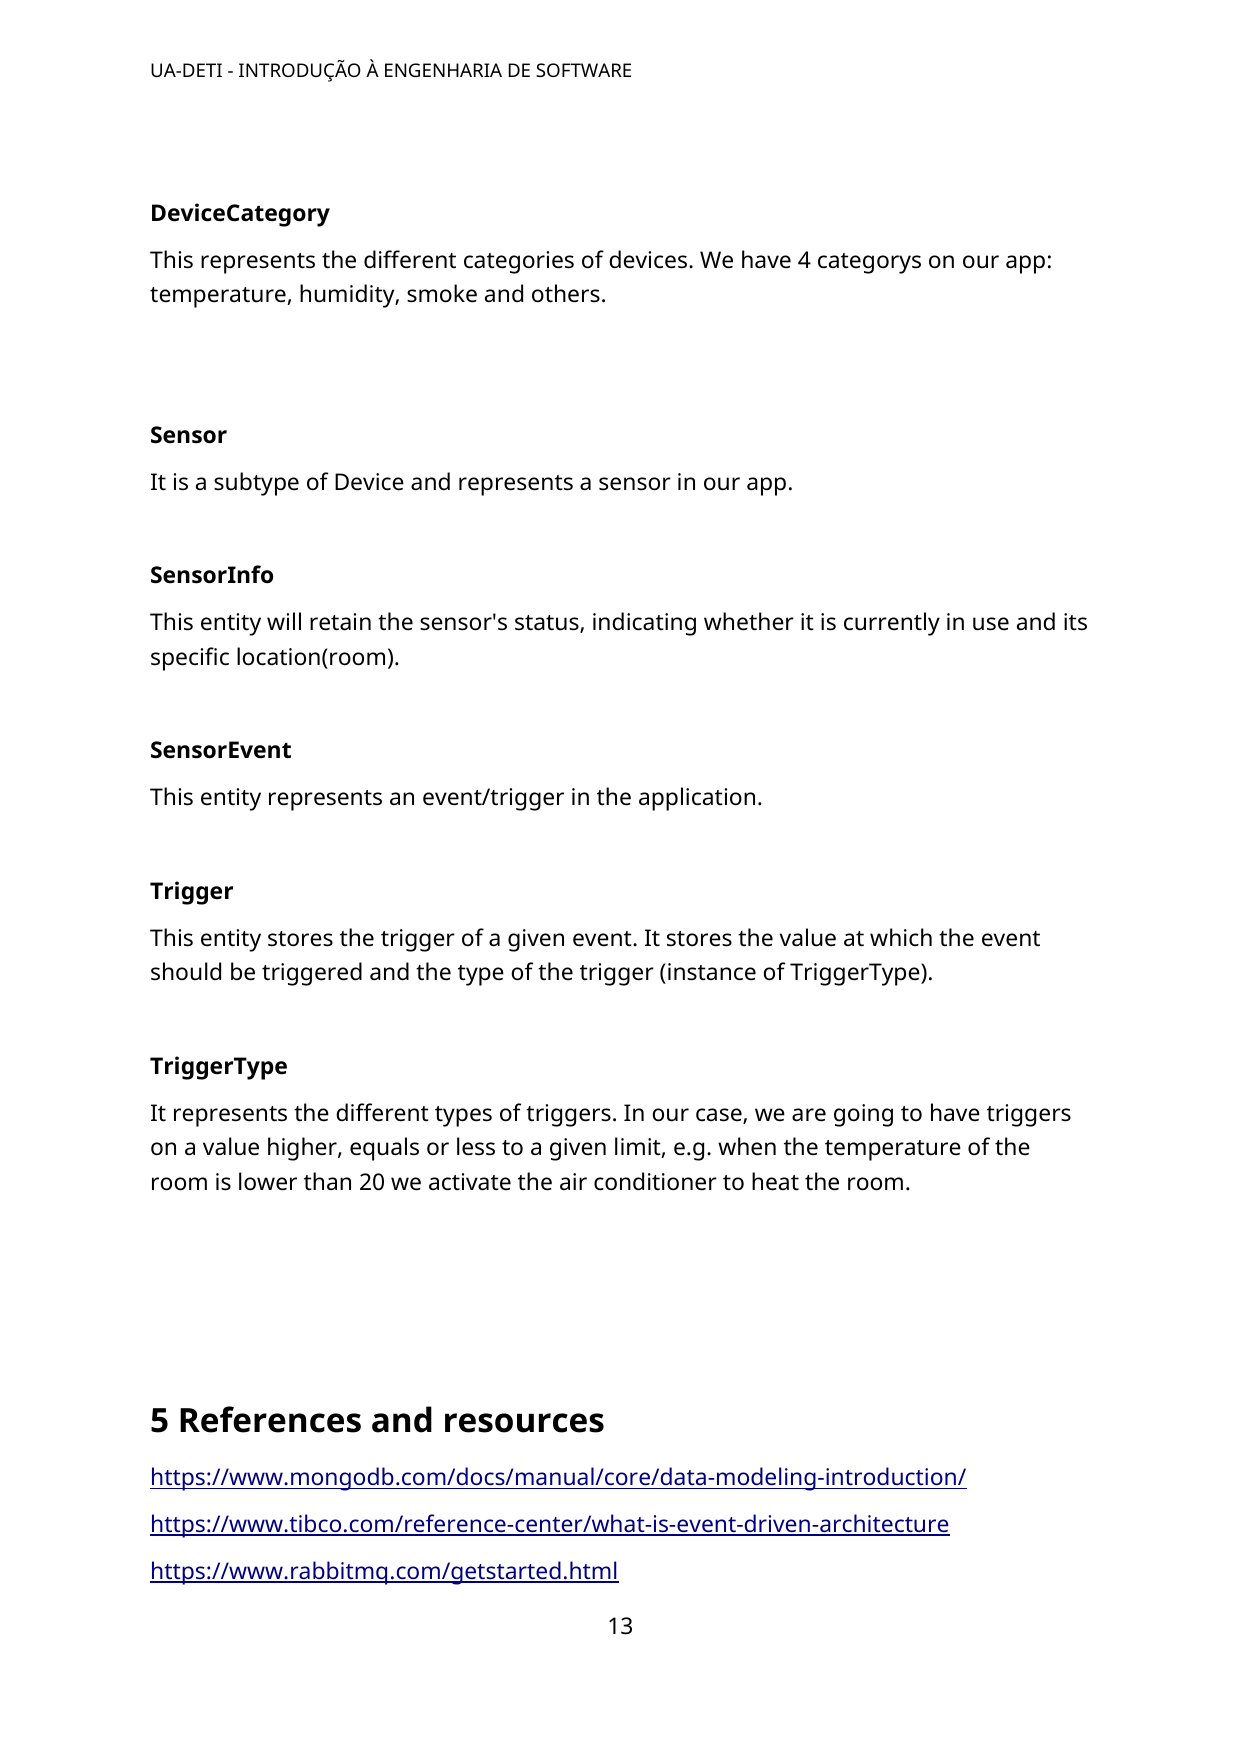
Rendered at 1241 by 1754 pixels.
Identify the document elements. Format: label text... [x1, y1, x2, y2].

text This entity represents an event/trigger in the application. [150, 781, 1090, 812]
text It represents the different types of triggers. In our case, we are going to have triggers on a value higher, equals or less to a given limit, e.g. when the temperature of the room is lower than 20 we activate the air conditioner to heat the room. [150, 1097, 1090, 1197]
text This entity stores the trigger of a given event. It stores the value at which the event should be triggered and the type of the trigger (instance of TriggerType). [150, 922, 1090, 987]
text Trigger [150, 875, 1090, 906]
text SensorEvent [150, 734, 1090, 766]
text https://www.rabbitmq.com/getstarted.html [150, 1555, 1090, 1586]
text DeviceCategory [150, 197, 1090, 228]
text This entity will retain the sensor's status, indicating whether it is currently in use and its specific location(room). [150, 606, 1090, 672]
text https://www.mongodb.com/docs/manual/core/data-modeling-introduction/ [150, 1461, 1090, 1492]
text TriggerType [150, 1050, 1090, 1081]
text Sensor [150, 419, 1090, 450]
text SensorInfo [150, 559, 1090, 591]
subtitle 5 References and resources [150, 1397, 1090, 1442]
text https://www.tibco.com/reference-center/what-is-event-driven-architecture [150, 1508, 1090, 1539]
text It is a subtype of Device and represents a sensor in our app. [150, 466, 1090, 497]
text This represents the different categories of devices. We have 4 categorys on our app: temperature, humidity, smoke and others. [150, 244, 1090, 309]
